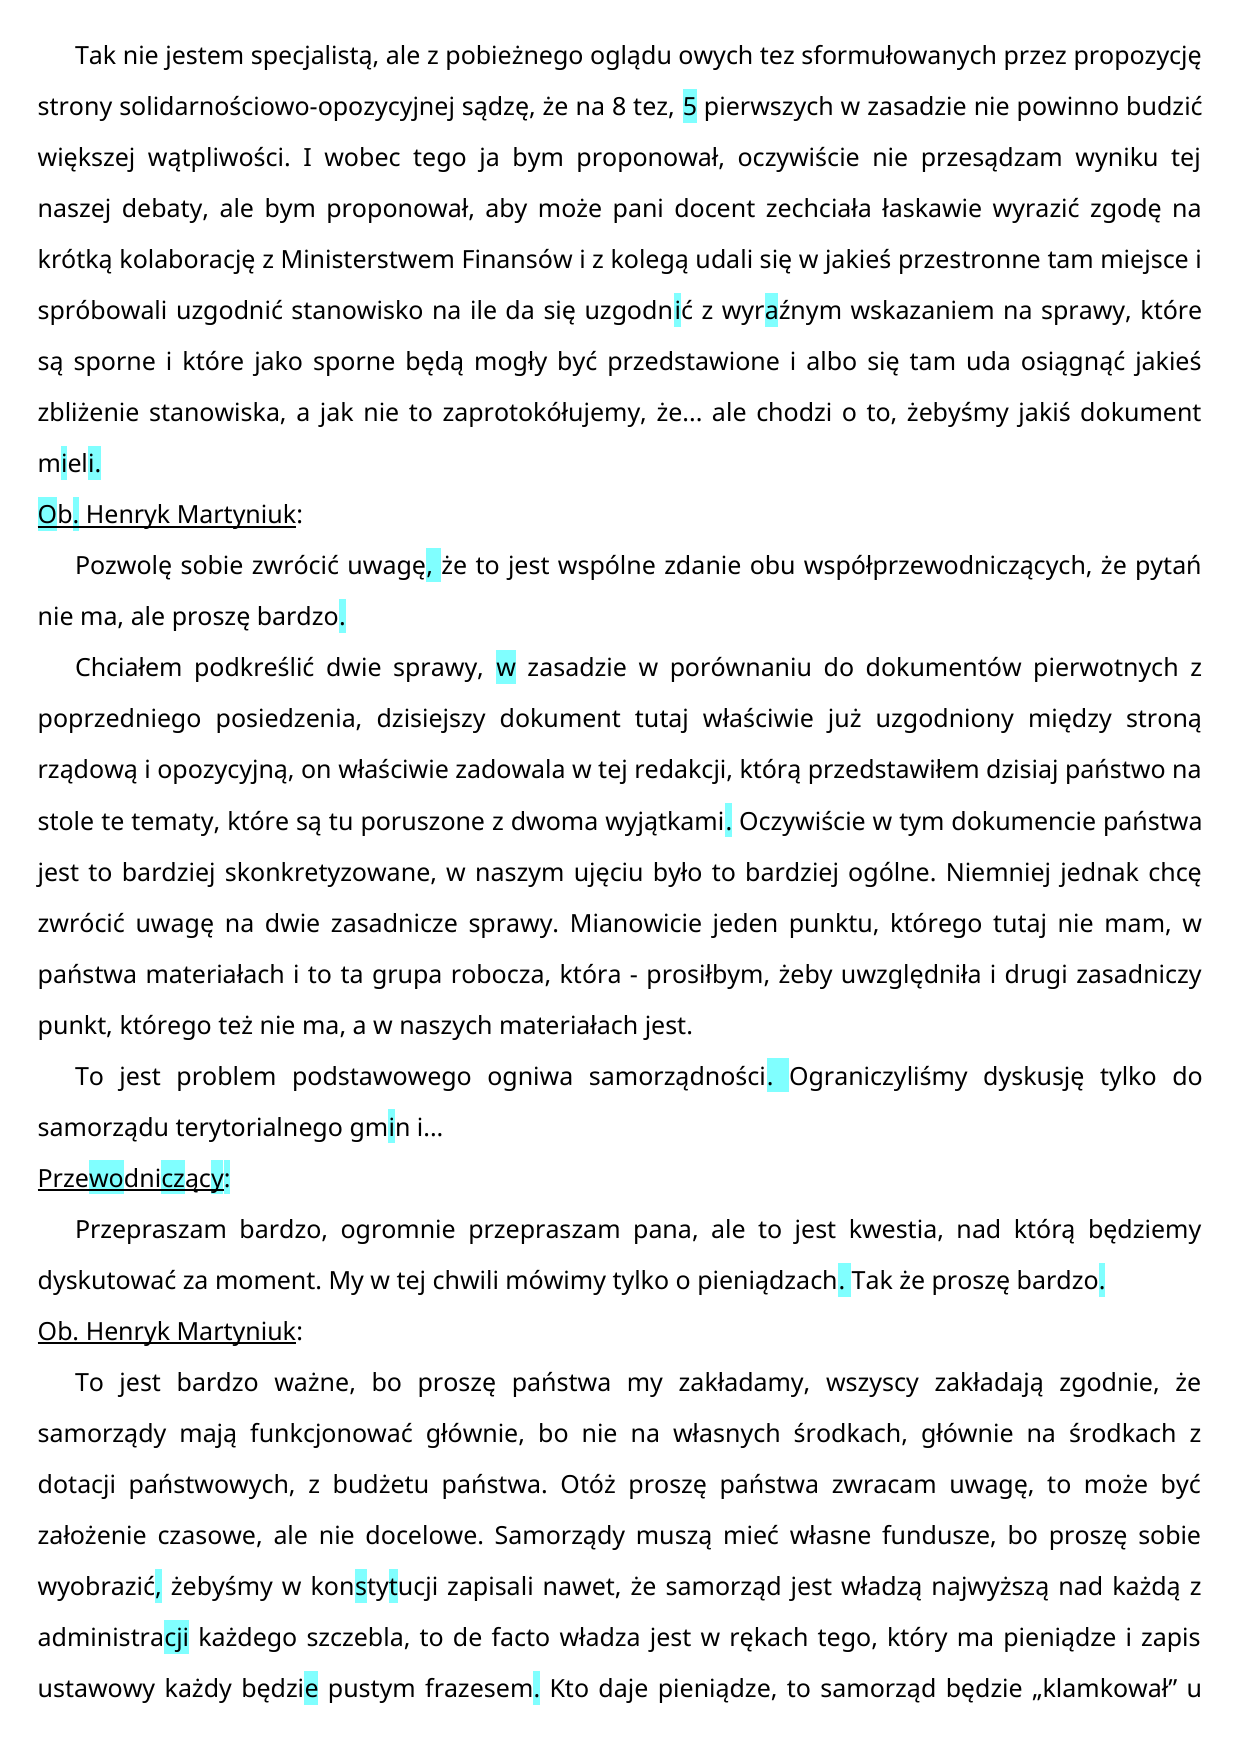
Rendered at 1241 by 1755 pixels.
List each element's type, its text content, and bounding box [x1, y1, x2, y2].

text Pozwolę sobie zwrócić uwagę, że to jest wspólne zdanie obu współprzewodniczących, że pytań nie ma, ale proszę bardzo. [37, 548, 1203, 633]
text Przepraszam bardzo, ogromnie przepraszam pana, ale to jest kwestia, nad którą będziemy dyskutować za moment. My w tej chwili mówimy tylko o pieniądzach. Tak że proszę bardzo. [37, 1211, 1203, 1297]
text Tak nie jestem specjalistą, ale z pobieżnego oglądu owych tez sformułowanych przez propozycję strony solidarnościowo-opozycyjnej sądzę, że na 8 tez, 5 pierwszych w zasadzie nie powinno budzić większej wątpliwości. I wobec tego ja bym proponował, oczywiście nie przesądzam wyniku tej naszej debaty, ale bym proponował, aby może pani docent zechciała łaskawie wyrazić zgodę na krótką kolaborację z Ministerstwem Finansów i z kolegą udali się w jakieś przestronne tam miejsce i spróbowali uzgodnić stanowisko na ile da się uzgodnić z wyraźnym wskazaniem na sprawy, które są sporne i które jako sporne będą mogły być przedstawione i albo się tam uda osiągnąć jakieś zbliżenie stanowiska, a jak nie to zaprotokółujemy, że... ale chodzi o to, żebyśmy jakiś dokument mieli. [37, 37, 1203, 480]
text Przewodniczący: [37, 1160, 1203, 1194]
text Ob. Henryk Martyniuk: [37, 497, 1203, 531]
text To jest bardzo ważne, bo proszę państwa my zakładamy, wszyscy zakładają zgodnie, że samorządy mają funkcjonować głównie, bo nie na własnych środkach, głównie na środkach z dotacji państwowych, z budżetu państwa. Otóż proszę państwa zwracam uwagę, to może być założenie czasowe, ale nie docelowe. Samorządy muszą mieć własne fundusze, bo proszę sobie wyobrazić, żebyśmy w konstytucji zapisali nawet, że samorząd jest władzą najwyższą nad każdą z administracji każdego szczebla, to de facto władza jest w rękach tego, który ma pieniądze i zapis ustawowy każdy będzie pustym frazesem. Kto daje pieniądze, to samorząd będzie „klamkował” u [37, 1364, 1203, 1705]
text To jest problem podstawowego ogniwa samorządności. Ograniczyliśmy dyskusję tylko do samorządu terytorialnego gmin i... [37, 1058, 1203, 1143]
text Ob. Henryk Martyniuk: [37, 1313, 1203, 1348]
text Chciałem podkreślić dwie sprawy, w zasadzie w porównaniu do dokumentów pierwotnych z poprzedniego posiedzenia, dzisiejszy dokument tutaj właściwie już uzgodniony między stroną rządową i opozycyjną, on właściwie zadowala w tej redakcji, którą przedstawiłem dzisiaj państwo na stole te tematy, które są tu poruszone z dwoma wyjątkami. Oczywiście w tym dokumencie państwa jest to bardziej skonkretyzowane, w naszym ujęciu było to bardziej ogólne. Niemniej jednak chcę zwrócić uwagę na dwie zasadnicze sprawy. Mianowicie jeden punktu, którego tutaj nie mam, w państwa materiałach i to ta grupa robocza, która - prosiłbym, żeby uwzględniła i drugi zasadniczy punkt, którego też nie ma, a w naszych materiałach jest. [37, 650, 1203, 1041]
